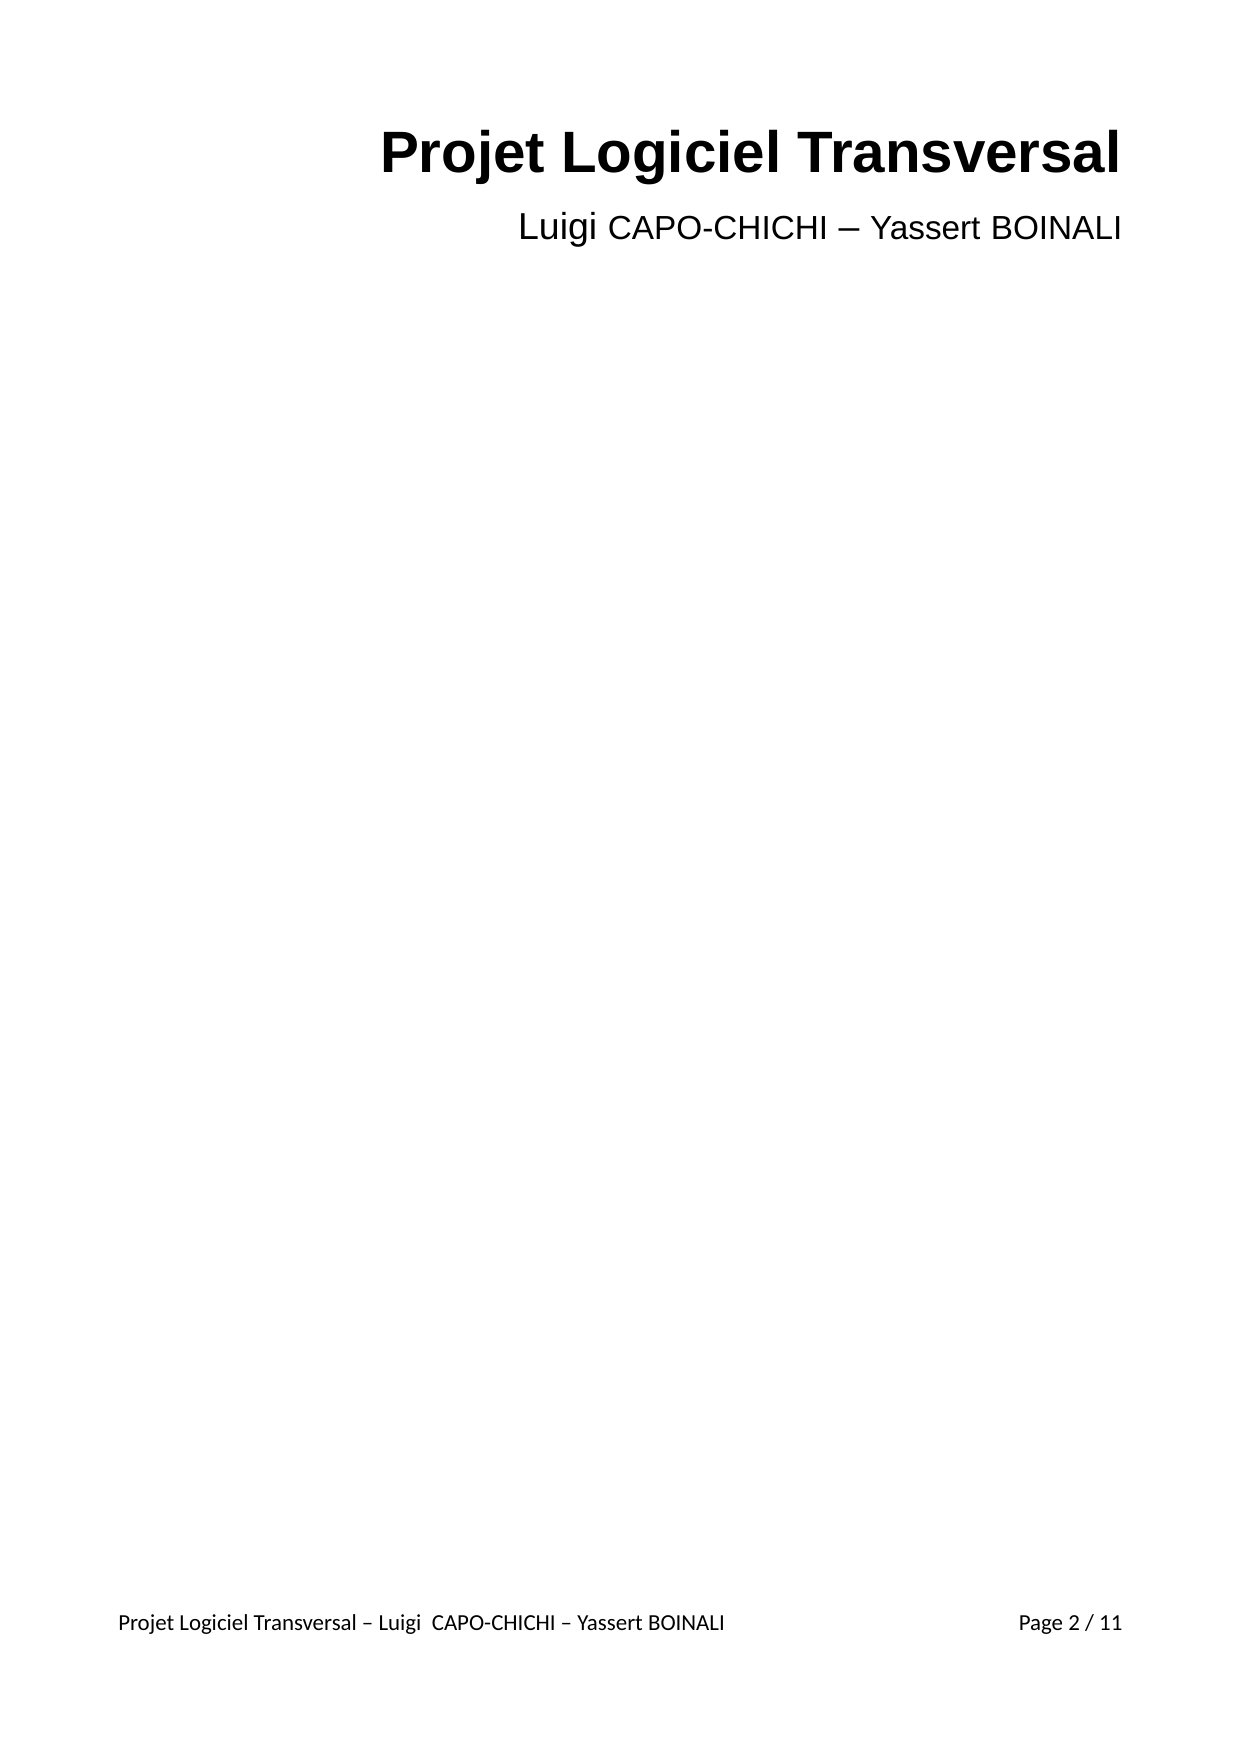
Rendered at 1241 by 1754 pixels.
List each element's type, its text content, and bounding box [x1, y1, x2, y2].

subtitle Luigi CAPO-CHICHI – Yassert BOINALI [118, 204, 1122, 247]
title Projet Logiciel Transversal [118, 118, 1122, 185]
